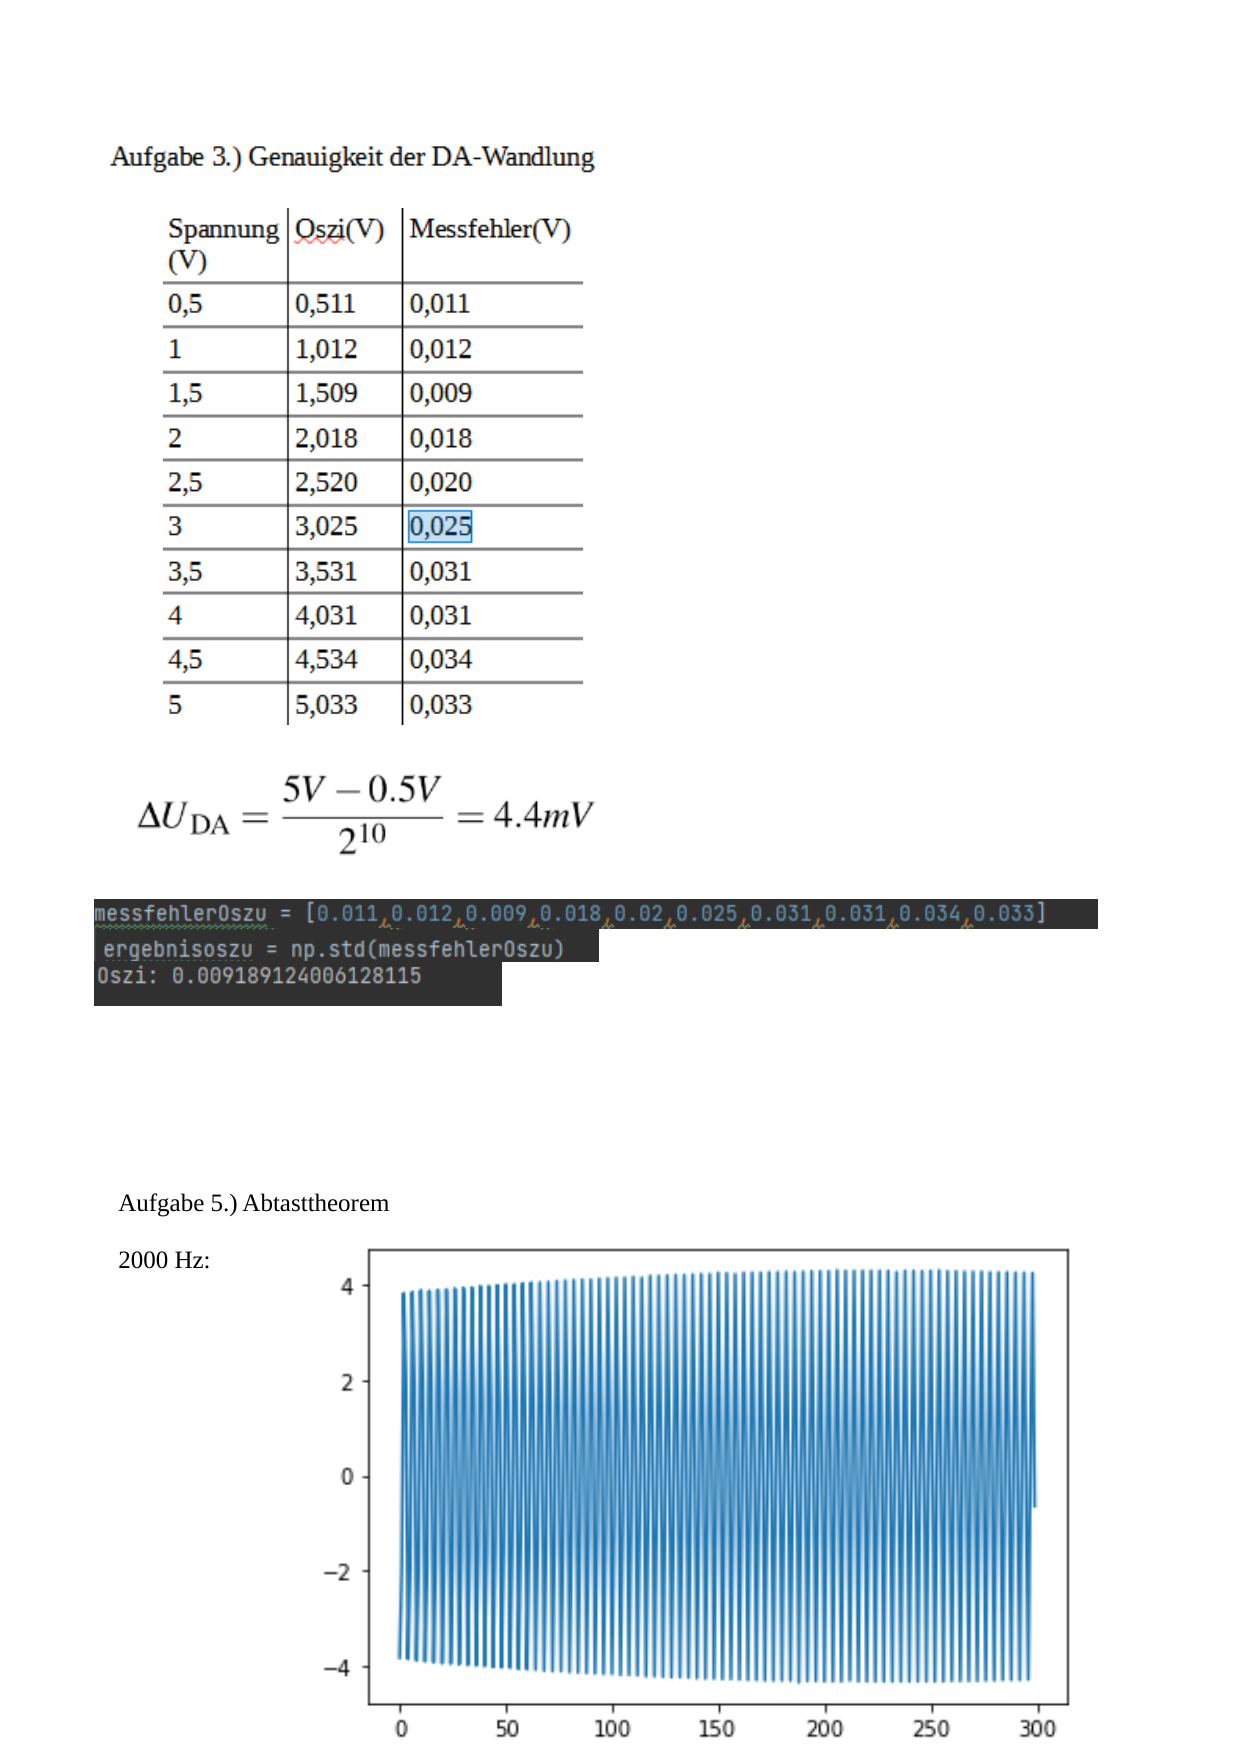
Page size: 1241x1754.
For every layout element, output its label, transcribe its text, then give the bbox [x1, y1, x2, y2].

picture [87, 759, 663, 876]
picture [308, 1237, 1080, 1754]
picture [109, 137, 608, 174]
picture [94, 899, 1098, 1006]
picture [162, 208, 584, 725]
text 2000 Hz: [118, 1245, 308, 1274]
text [1080, 1245, 1122, 1274]
text Aufgabe 5.) Abtasttheorem [118, 1188, 1122, 1217]
